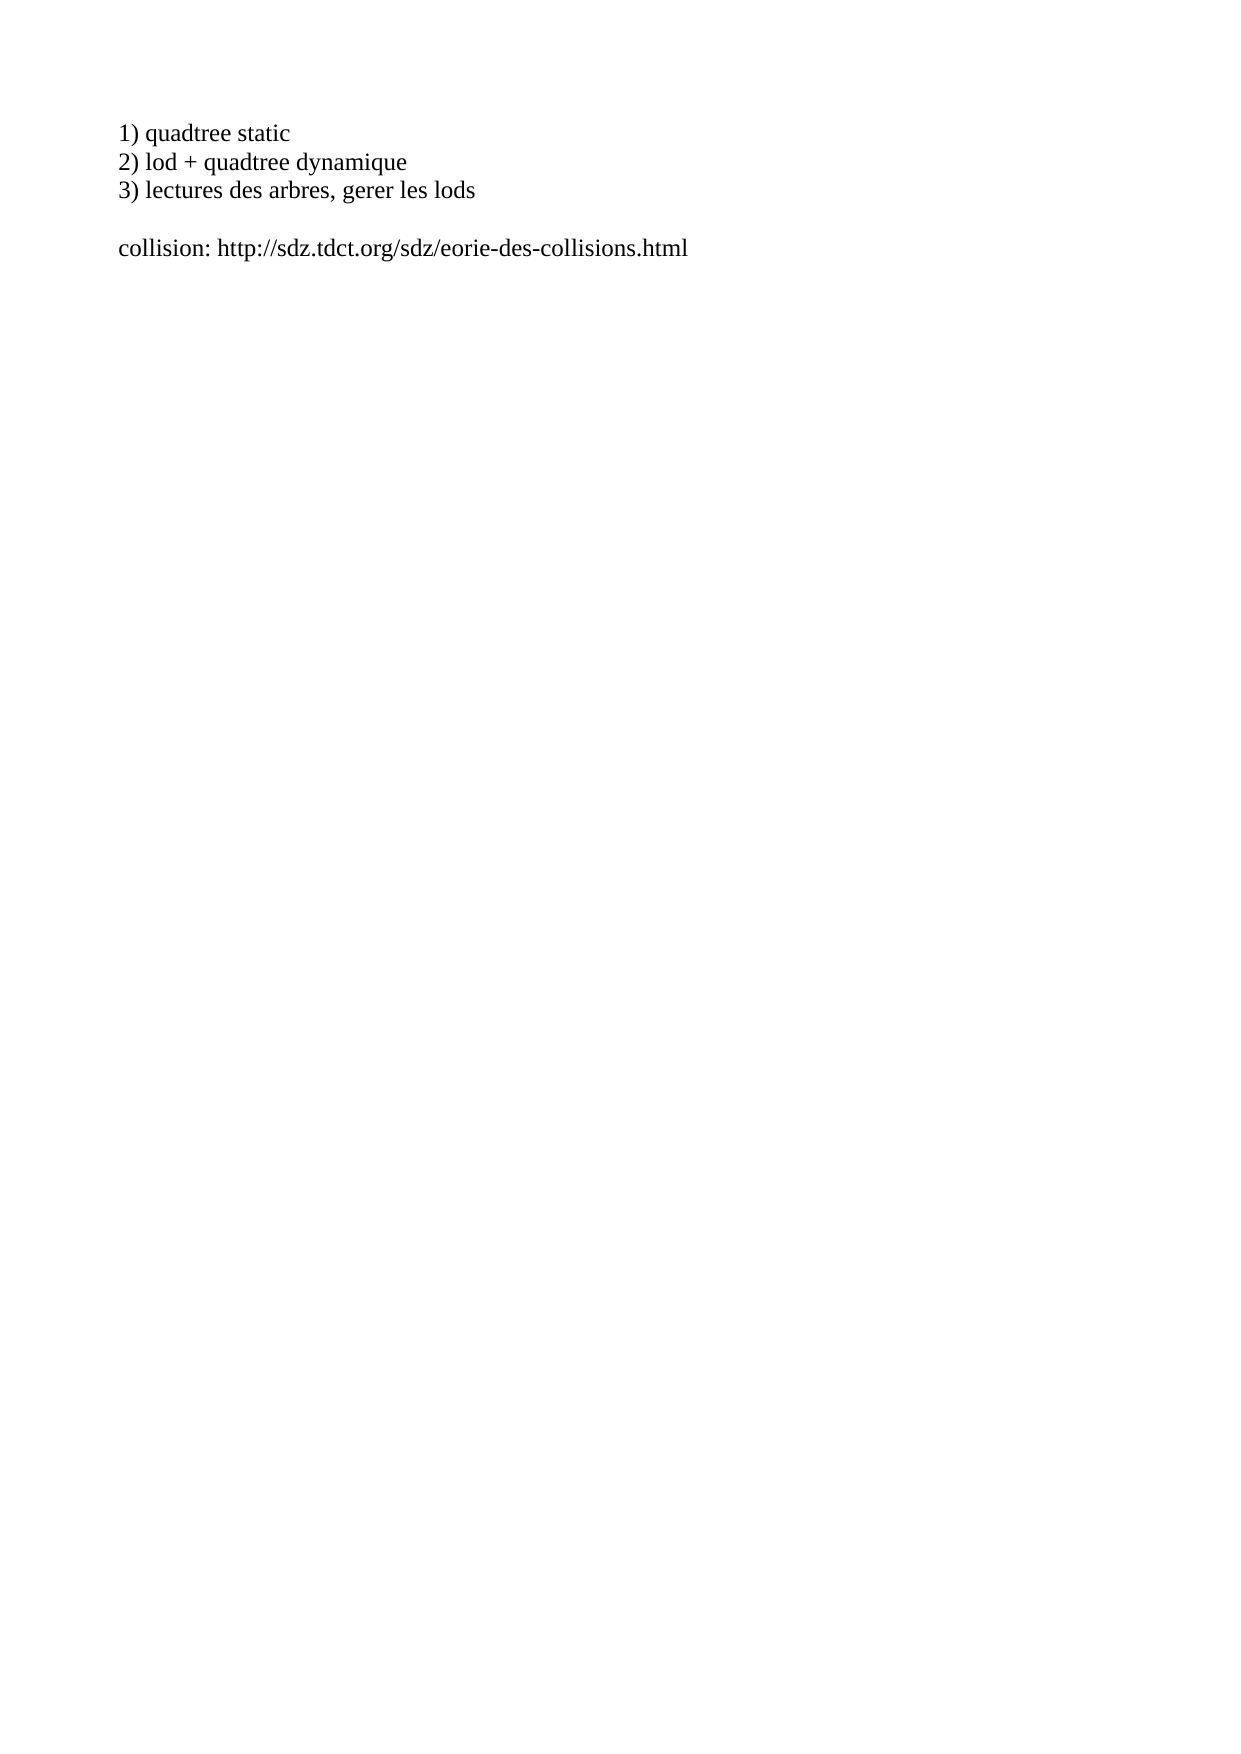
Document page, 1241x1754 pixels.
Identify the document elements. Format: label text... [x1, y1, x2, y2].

text 1) quadtree static [118, 118, 1122, 147]
text 2) lod + quadtree dynamique [118, 147, 1122, 176]
text collision: http://sdz.tdct.org/sdz/eorie-des-collisions.html [118, 233, 1122, 262]
text 3) lectures des arbres, gerer les lods [118, 176, 1122, 204]
